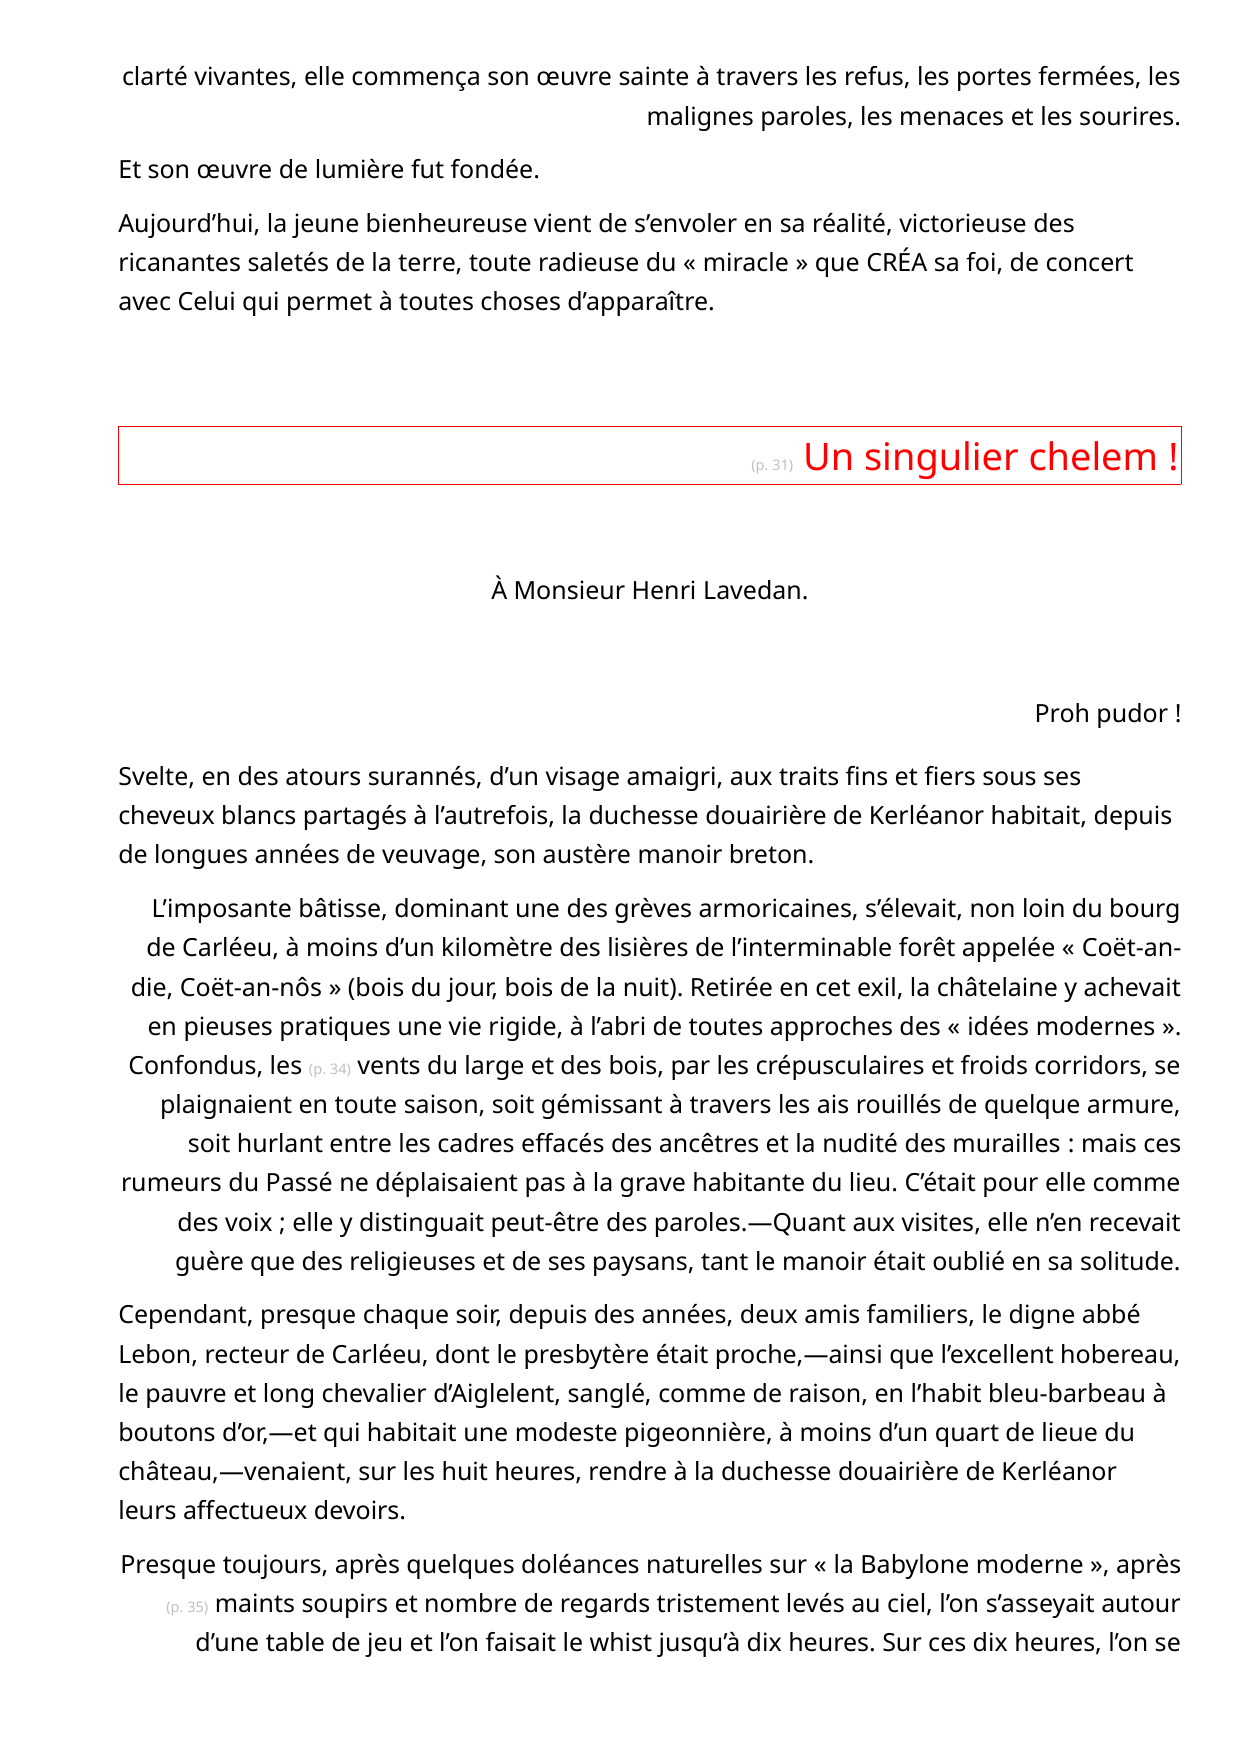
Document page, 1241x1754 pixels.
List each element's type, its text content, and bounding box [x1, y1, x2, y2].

text clarté vivantes, elle commença son œuvre sainte à travers les refus, les portes fermées, les malignes paroles, les menaces et les sourires. [118, 59, 1181, 132]
subtitle (p. 31) Un singulier chelem ! [119, 427, 1181, 484]
text Aujourd’hui, la jeune bienheureuse vient de s’envoler en sa réalité, victorieuse des ricanantes saletés de la terre, toute radieuse du « miracle » que CRÉA sa foi, de concert avec Celui qui permet à toutes choses d’apparaître. [118, 206, 1181, 318]
text Cependant, presque chaque soir, depuis des années, deux amis familiers, le digne abbé Lebon, recteur de Carléeu, dont le presbytère était proche,—ainsi que l’excellent hobereau, le pauvre et long chevalier d’Aiglelent, sanglé, comme de raison, en l’habit bleu-barbeau à boutons d’or,—et qui habitait une modeste pigeonnière, à moins d’un quart de lieue du château,—venaient, sur les huit heures, rendre à la duchesse douairière de Kerléanor leurs affectueux devoirs. [118, 1297, 1181, 1527]
text À Monsieur Henri Lavedan. [118, 573, 1181, 607]
text Presque toujours, après quelques doléances naturelles sur « la Babylone moderne », après (p. 35) maints soupirs et nombre de regards tristement levés au ciel, l’on s’asseyait autour d’une table de jeu et l’on faisait le whist jusqu’à dix heures. Sur ces dix heures, l’on se [118, 1547, 1181, 1659]
text L’imposante bâtisse, dominant une des grèves armoricaines, s’élevait, non loin du bourg de Carléeu, à moins d’un kilomètre des lisières de l’interminable forêt appelée « Coët-an-die, Coët-an-nôs » (bois du jour, bois de la nuit). Retirée en cet exil, la châtelaine y achevait en pieuses pratiques une vie rigide, à l’abri de toutes approches des « idées modernes ». Confondus, les (p. 34) vents du large et des bois, par les crépusculaires et froids corridors, se plaignaient en toute saison, soit gémissant à travers les ais rouillés de quelque armure, soit hurlant entre les cadres effacés des ancêtres et la nudité des murailles : mais ces rumeurs du Passé ne déplaisaient pas à la grave habitante du lieu. C’était pour elle comme des voix ; elle y distinguait peut-être des paroles.—Quant aux visites, elle n’en recevait guère que des religieuses et de ses paysans, tant le manoir était oublié en sa solitude. [118, 891, 1181, 1277]
text Proh pudor ! [118, 695, 1181, 729]
text Et son œuvre de lumière fut fondée. [118, 152, 1181, 186]
text Svelte, en des atours surannés, d’un visage amaigri, aux traits fins et fiers sous ses cheveux blancs partagés à l’autrefois, la duchesse douairière de Kerléanor habitait, depuis de longues années de veuvage, son austère manoir breton. [118, 759, 1181, 871]
